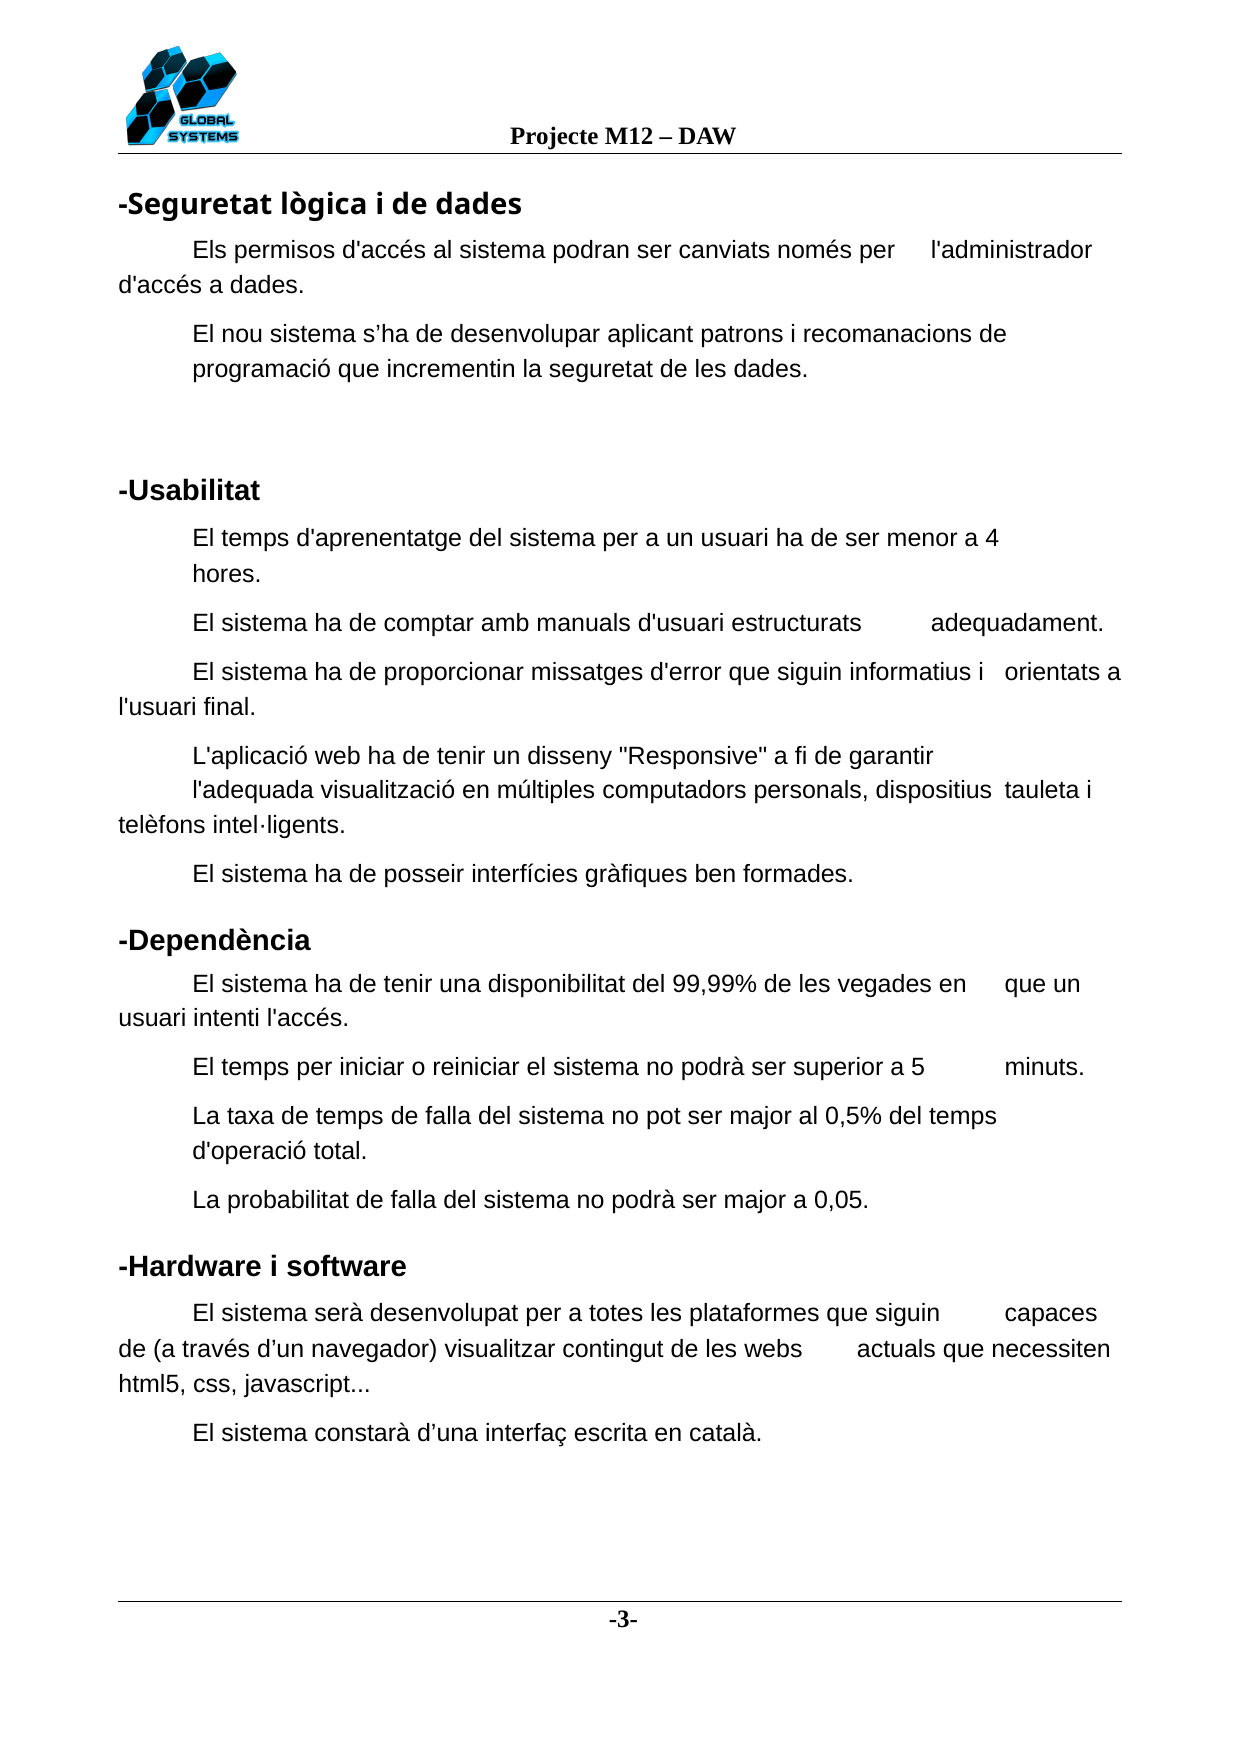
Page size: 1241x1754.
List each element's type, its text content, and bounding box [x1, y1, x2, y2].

text El sistema ha de proporcionar missatges d'error que siguin informatius i orientats a l'usuari final. [118, 657, 1122, 720]
text Els permisos d'accés al sistema podran ser canviats només per l'administrador d'accés a dades. [118, 236, 1122, 299]
text El sistema ha de tenir una disponibilitat del 99,99% de les vegades en que un usuari intenti l'accés. [118, 969, 1122, 1032]
subtitle -Hardware i software [118, 1248, 1122, 1282]
text El temps d'aprenentatge del sistema per a un usuari ha de ser menor a 4 hores. [118, 519, 1122, 588]
text El temps per iniciar o reiniciar el sistema no podrà ser superior a 5 minuts. [118, 1052, 1122, 1081]
text El sistema ha de comptar amb manuals d'usuari estructurats adequadament. [118, 608, 1122, 637]
text El nou sistema s’ha de desenvolupar aplicant patrons i recomanacions de programació que incrementin la seguretat de les dades. [118, 319, 1122, 382]
text La probabilitat de falla del sistema no podrà ser major a 0,05. [118, 1185, 1122, 1213]
text El sistema constarà d’una interfaç escrita en català. [118, 1418, 1122, 1447]
picture [121, 20, 244, 165]
subtitle -Dependència [118, 922, 1122, 956]
subtitle -Usabilitat [118, 473, 1122, 507]
subtitle -Seguretat lògica i de dades [118, 183, 1122, 223]
text La taxa de temps de falla del sistema no pot ser major al 0,5% del temps d'operació total. [118, 1101, 1122, 1164]
text El sistema ha de posseir interfícies gràfiques ben formades. [118, 859, 1122, 887]
text L'aplicació web ha de tenir un disseny "Responsive" a fi de garantir l'adequada visualització en múltiples computadors personals, dispositius tauleta i telèfons intel·ligents. [118, 741, 1122, 838]
text El sistema serà desenvolupat per a totes les plataformes que siguin capaces de (a través d’un navegador) visualitzar contingut de les webs actuals que necessiten html5, css, javascript... [118, 1295, 1122, 1398]
